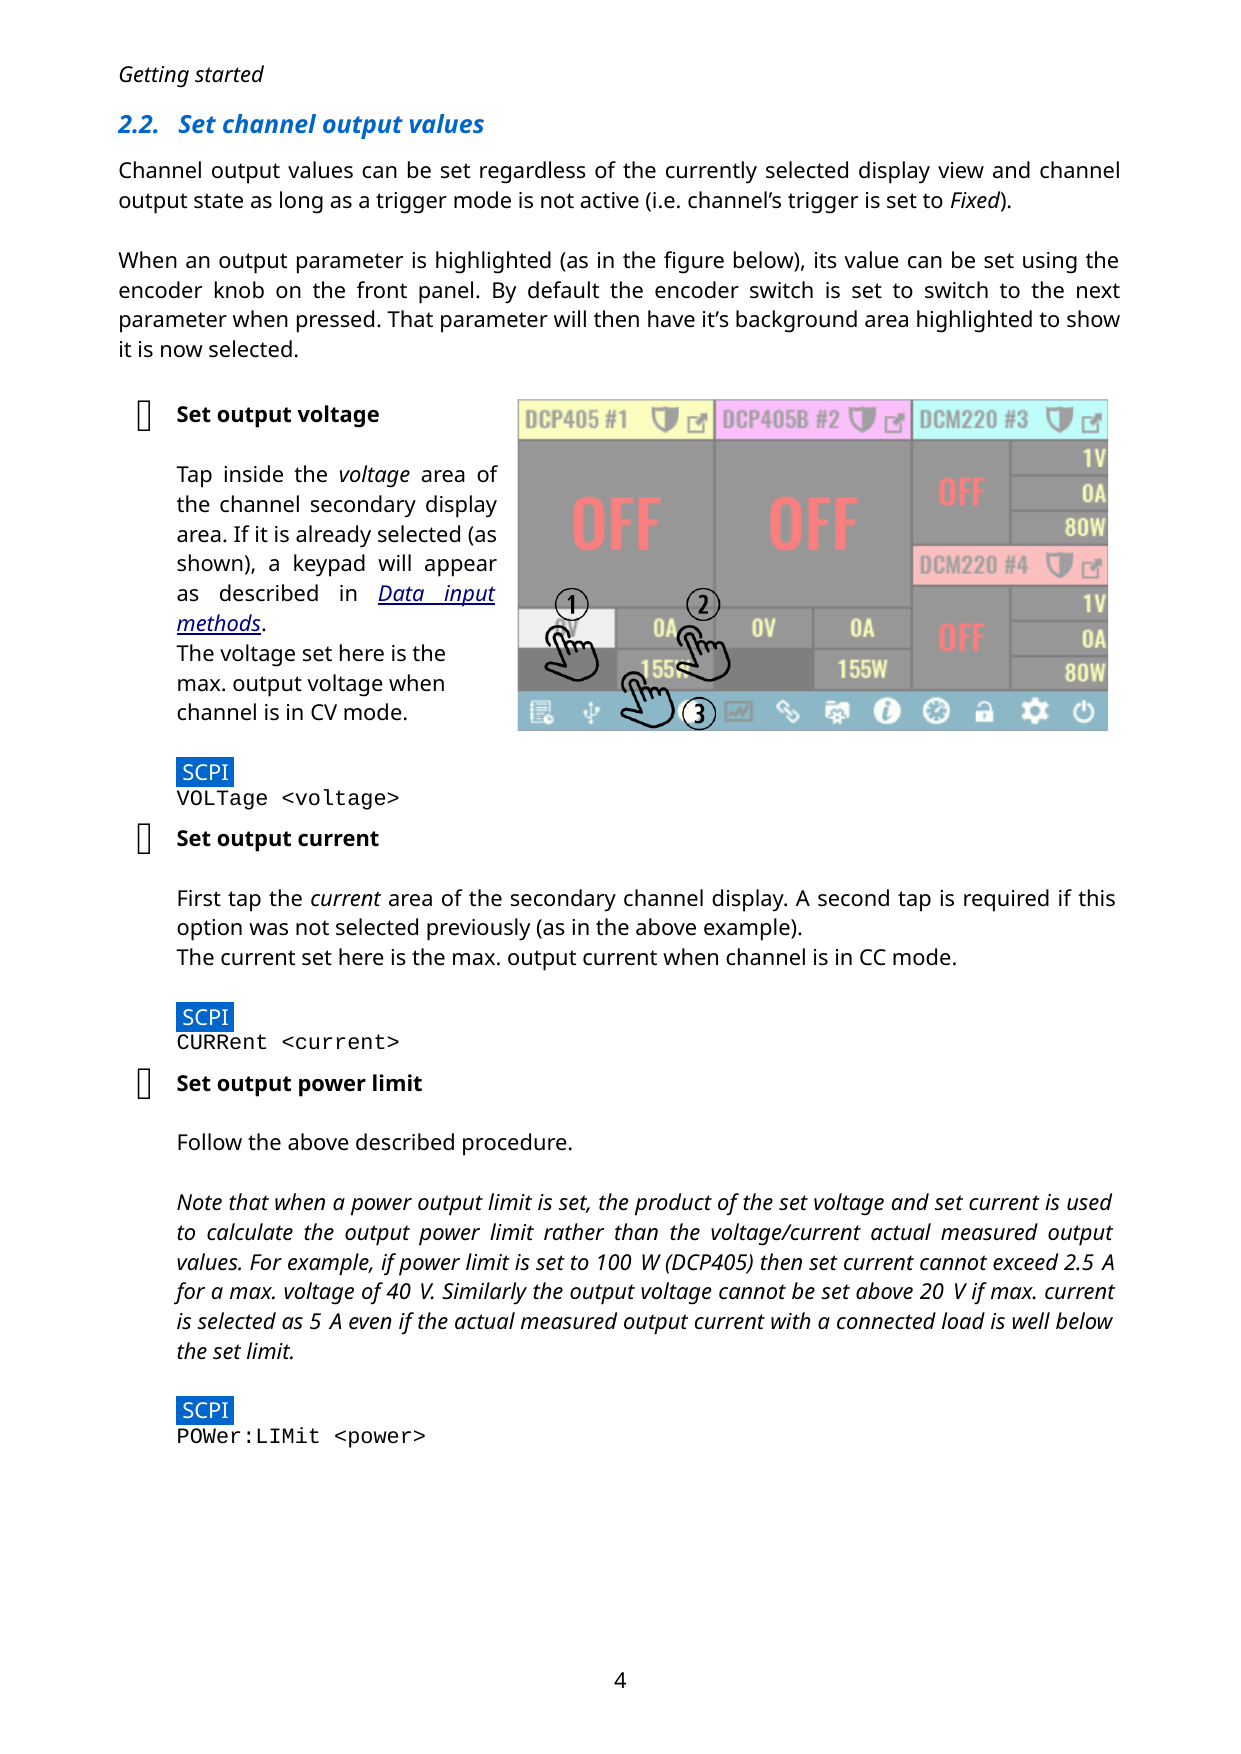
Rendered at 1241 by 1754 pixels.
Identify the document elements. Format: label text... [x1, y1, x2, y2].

subtitle Set channel output values [118, 107, 1122, 141]
table_header Set output voltage Tap inside the voltage area of the channel secondary display area. If it is already selected (as shown), a keypad will appear as described in Data input methods. The voltage set here is the max. output voltage when channel is in CV mode. SCPI VOLTage <voltage> [171, 394, 503, 817]
picture [517, 399, 1109, 731]
table_cell Set output power limit Follow the above described procedure. Note that when a power output limit is set, the product of the set voltage and set current is used to calculate the output power limit rather than the voltage/current actual measured output values. For example, if power limit is set to 100 W (DCP405) then set current cannot exceed 2.5 A for a max. voltage of 40 V. Similarly the output voltage cannot be set above 20 V if max. current is selected as 5 A even if the actual measured output current with a connected load is well below the set limit. SCPI POWer:LIMit <power> [171, 1062, 1123, 1456]
table_cell  [118, 1062, 171, 1456]
text When an output parameter is highlighted (as in the figure below), its value can be set using the encoder knob on the front panel. By default the encoder switch is set to switch to the next parameter when pressed. That parameter will then have it’s background area highlighted to show it is now selected. [118, 245, 1122, 364]
table_header  [118, 394, 171, 817]
table_header [503, 400, 1123, 817]
table_cell  [118, 817, 171, 1062]
table_cell Set output current First tap the current area of the secondary channel display. A second tap is required if this option was not selected previously (as in the above example). The current set here is the max. output current when channel is in CC mode. SCPI CURRent <current> [171, 817, 1123, 1062]
table_header [503, 394, 1123, 399]
text Channel output values can be set regardless of the currently selected display view and channel output state as long as a trigger mode is not active (i.e. channel’s trigger is set to Fixed). [118, 155, 1122, 215]
